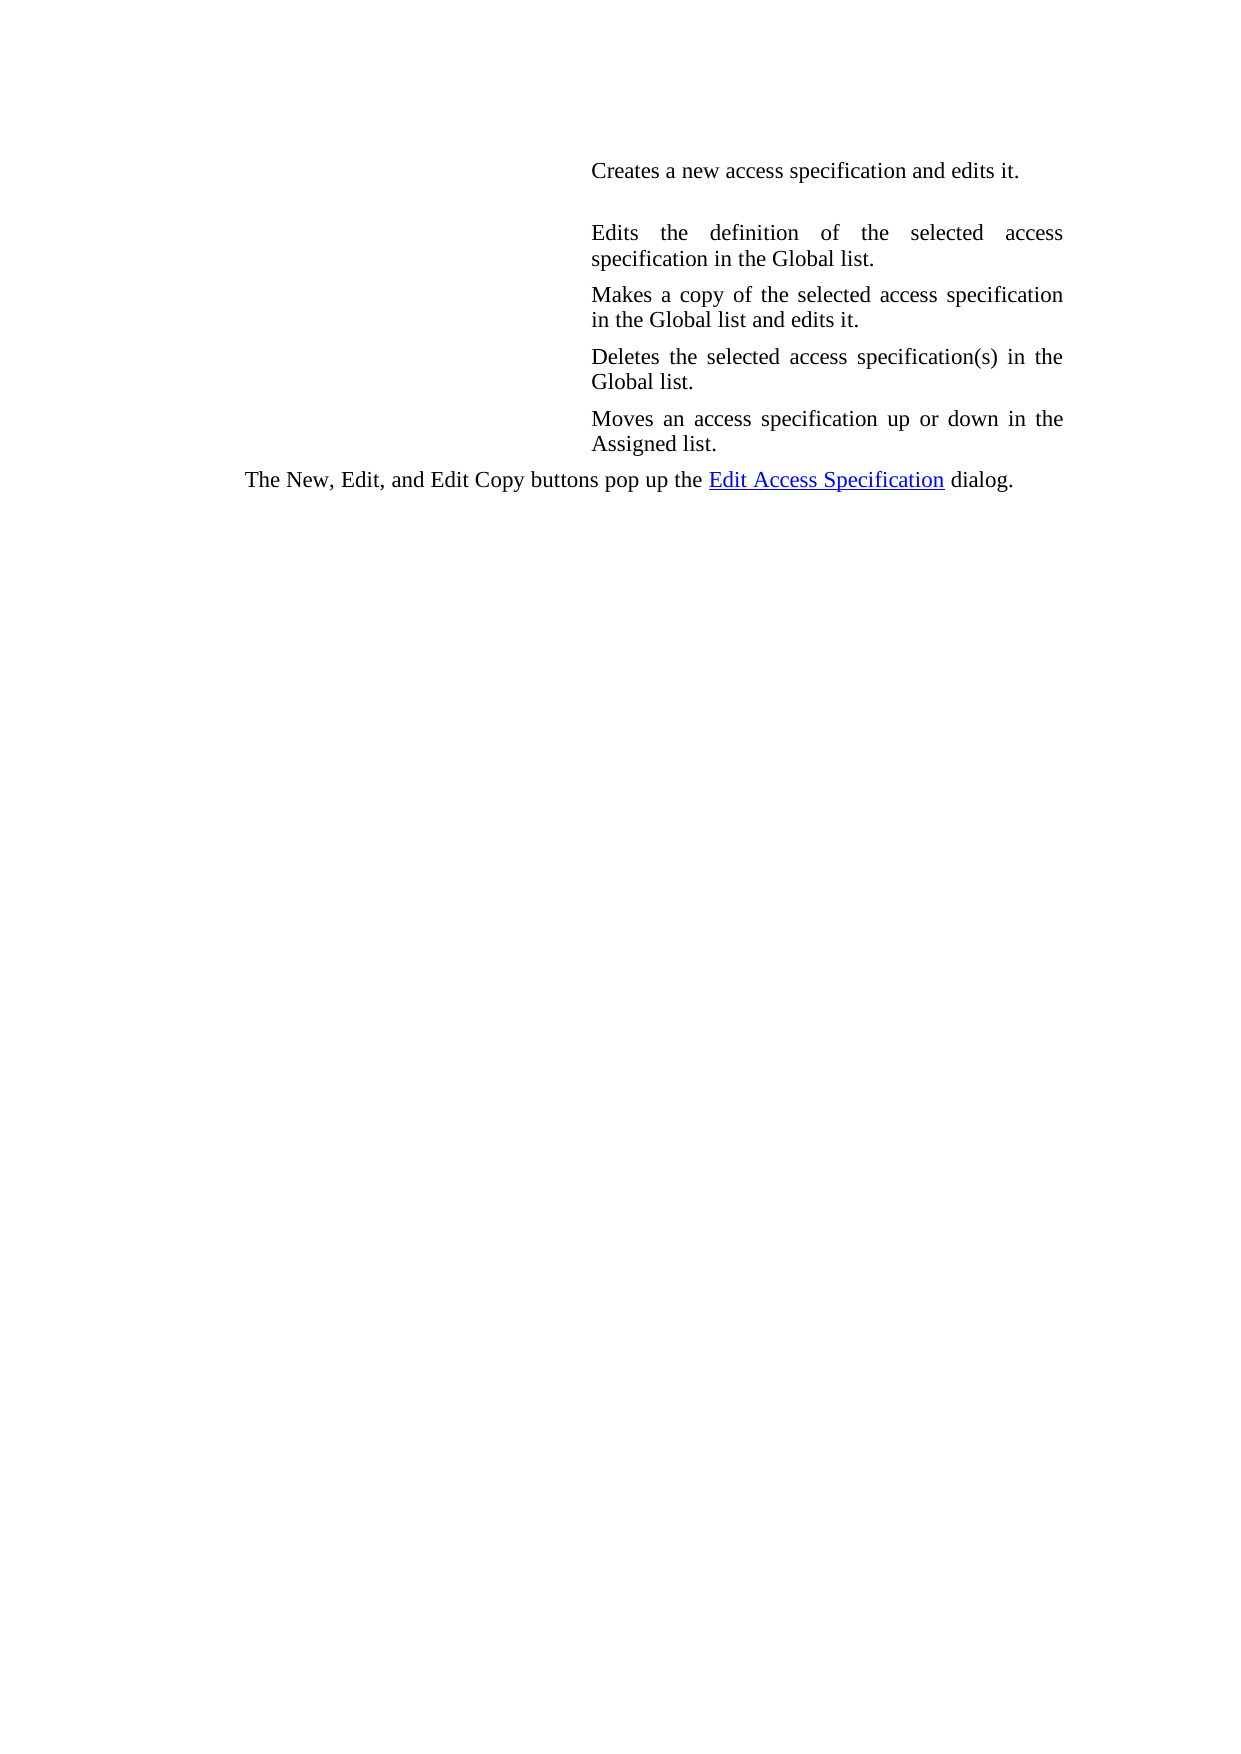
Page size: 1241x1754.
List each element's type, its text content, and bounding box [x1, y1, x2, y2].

table_cell Creates a new access specification and edits it. [591, 150, 1064, 212]
text The New, Edit, and Edit Copy buttons pop up the Edit Access Specification dialog. [244, 467, 1053, 493]
table_cell Edits the definition of the selected access specification in the Global list. [591, 212, 1064, 273]
table_cell [244, 274, 591, 335]
table_cell [244, 150, 591, 212]
table_cell [244, 212, 591, 273]
table_cell Moves an access specification up or down in the Assigned list. [591, 397, 1064, 459]
table_cell Makes a copy of the selected access specification in the Global list and edits it. [591, 274, 1064, 335]
table_cell Deletes the selected access specification(s) in the Global list. [591, 335, 1064, 397]
table_cell [244, 335, 591, 397]
table_cell [244, 397, 591, 459]
